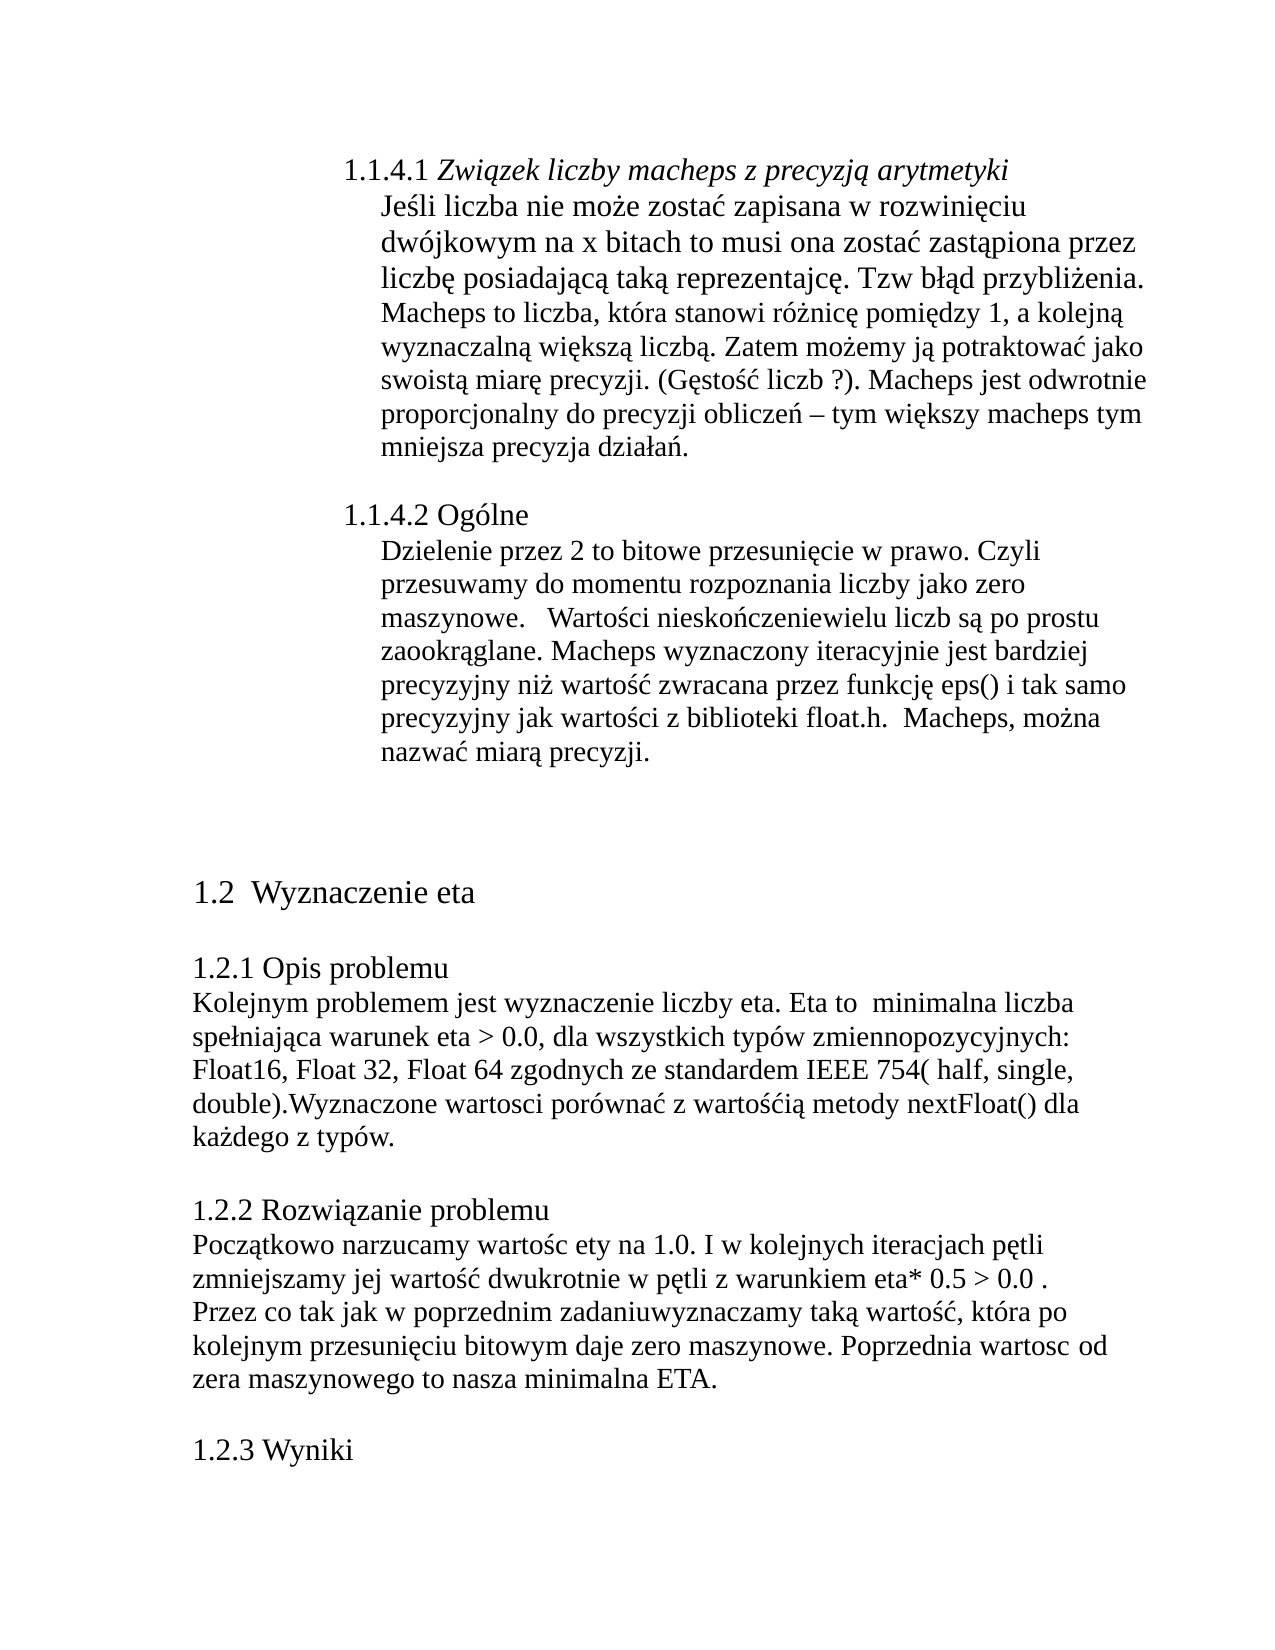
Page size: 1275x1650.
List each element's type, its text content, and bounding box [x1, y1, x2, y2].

text 1.2.1 Opis problemu [118, 949, 1157, 985]
text 1.2.3 Wyniki [118, 1431, 1157, 1467]
text Przez co tak jak w poprzednim zadaniuwyznaczamy taką wartość, która po kolejnym przesunięciu bitowym daje zero maszynowe. Poprzednia wartosc od zera maszynowego to nasza minimalna ETA. [118, 1294, 1157, 1395]
list Jeśli liczba nie może zostać zapisana w rozwinięciu dwójkowym na x bitach to musi ona zostać zastąpiona przez liczbę posiadającą taką reprezentajcę. Tzw błąd przybliżenia. [343, 188, 1157, 295]
text 1.2.2 Rozwiązanie problemu [118, 1191, 1157, 1227]
list 1.2 Wyznaczenie eta [156, 873, 1157, 911]
list Dzielenie przez 2 to bitowe przesunięcie w prawo. Czyli przesuwamy do momentu rozpoznania liczby jako zero maszynowe. Wartości nieskończeniewielu liczb są po prostu zaookrąglane. Macheps wyznaczony iteracyjnie jest bardziej precyzyjny niż wartość zwracana przez funkcję eps() i tak samo precyzyjny jak wartości z biblioteki float.h. Macheps, można nazwać miarą precyzji. [343, 533, 1157, 767]
list 1.1.4.2 Ogólne [306, 497, 1157, 533]
list 1.1.4.1 Związek liczby macheps z precyzją arytmetyki [306, 152, 1157, 188]
list Macheps to liczba, która stanowi różnicę pomiędzy 1, a kolejną wyznaczalną większą liczbą. Zatem możemy ją potraktować jako swoistą miarę precyzji. (Gęstość liczb ?). Macheps jest odwrotnie proporcjonalny do precyzji obliczeń – tym większy macheps tym mniejsza precyzja działań. [343, 295, 1157, 463]
text Początkowo narzucamy wartośc ety na 1.0. I w kolejnych iteracjach pętli zmniejszamy jej wartość dwukrotnie w pętli z warunkiem eta* 0.5 > 0.0 . [118, 1227, 1157, 1294]
text Kolejnym problemem jest wyznaczenie liczby eta. Eta to minimalna liczba spełniająca warunek eta > 0.0, dla wszystkich typów zmiennopozycyjnych: Float16, Float 32, Float 64 zgodnych ze standardem IEEE 754( half, single, double).Wyznaczone wartosci porównać z wartośćią metody nextFloat() dla każdego z typów. [118, 985, 1157, 1153]
